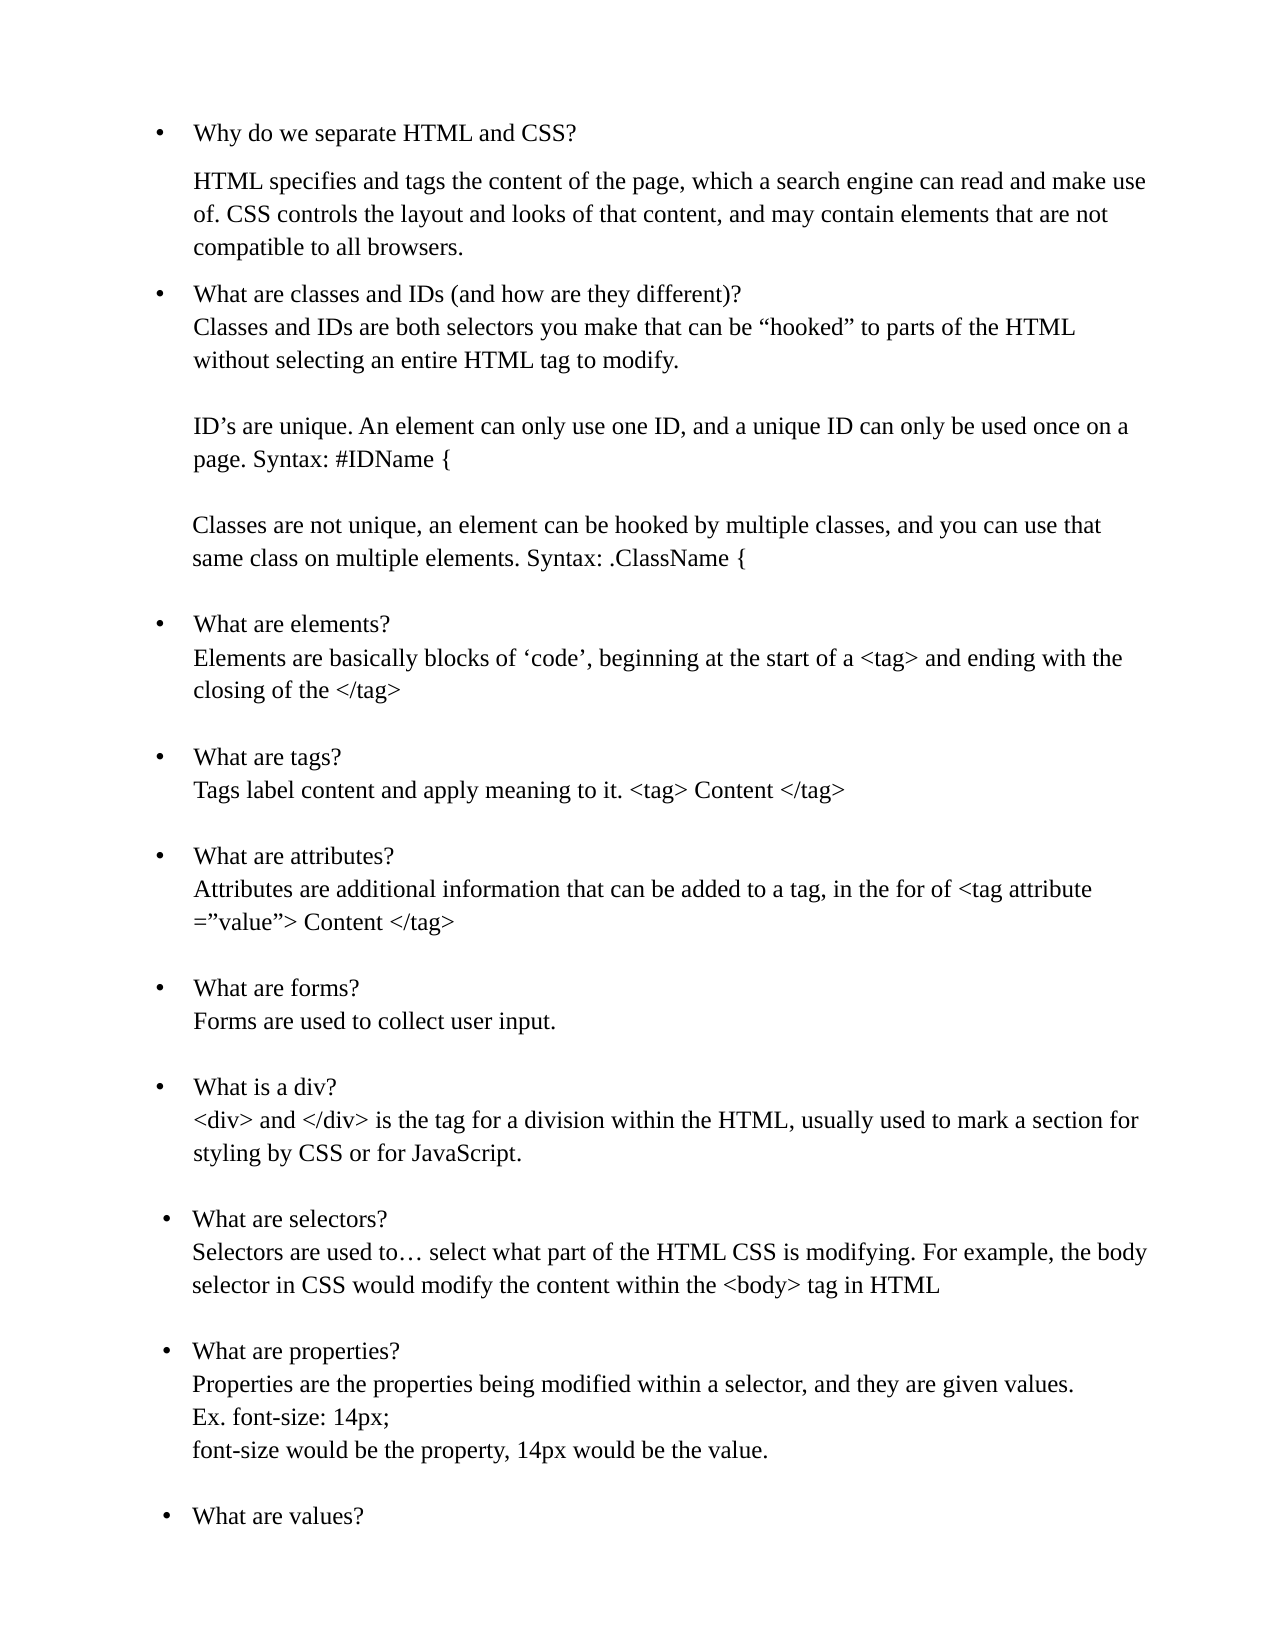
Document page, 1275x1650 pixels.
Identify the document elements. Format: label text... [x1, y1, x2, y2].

list Ex. font-size: 14px; [162, 1402, 1157, 1431]
list Properties are the properties being modified within a selector, and they are given values. [162, 1369, 1157, 1398]
list Forms are used to collect user input. [156, 1006, 1157, 1034]
text Classes are not unique, an element can be hooked by multiple classes, and you can use that same class on multiple elements. Syntax: .ClassName { [118, 511, 1157, 572]
list What is a div? [156, 1072, 1157, 1101]
list Attributes are additional information that can be added to a tag, in the for of <tag attribute =”value”> Content </tag> [156, 874, 1157, 936]
list Classes and IDs are both selectors you make that can be “hooked” to parts of the HTML without selecting an entire HTML tag to modify. [156, 312, 1157, 374]
list What are classes and IDs (and how are they different)? [156, 279, 1157, 308]
list What are values? [162, 1501, 1157, 1530]
list Selectors are used to… select what part of the HTML CSS is modifying. For example, the body selector in CSS would modify the content within the <body> tag in HTML [162, 1237, 1157, 1299]
list What are tags? [156, 742, 1157, 770]
list HTML specifies and tags the content of the page, which a search engine can read and make use of. CSS controls the layout and looks of that content, and may contain elements that are not compatible to all browsers. [156, 166, 1157, 261]
list Elements are basically blocks of ‘code’, beginning at the start of a <tag> and ending with the closing of the </tag> [156, 643, 1157, 704]
list ID’s are unique. An element can only use one ID, and a unique ID can only be used once on a page. Syntax: #IDName { [156, 411, 1157, 473]
list <div> and </div> is the tag for a division within the HTML, usually used to mark a section for styling by CSS or for JavaScript. [156, 1105, 1157, 1167]
list What are attributes? [156, 841, 1157, 869]
list Why do we separate HTML and CSS? [156, 118, 1157, 147]
list font-size would be the property, 14px would be the value. [162, 1435, 1157, 1464]
list What are selectors? [162, 1204, 1157, 1233]
list What are properties? [162, 1336, 1157, 1365]
list Tags label content and apply meaning to it. <tag> Content </tag> [156, 775, 1157, 803]
list What are forms? [156, 973, 1157, 1002]
list What are elements? [156, 609, 1157, 638]
